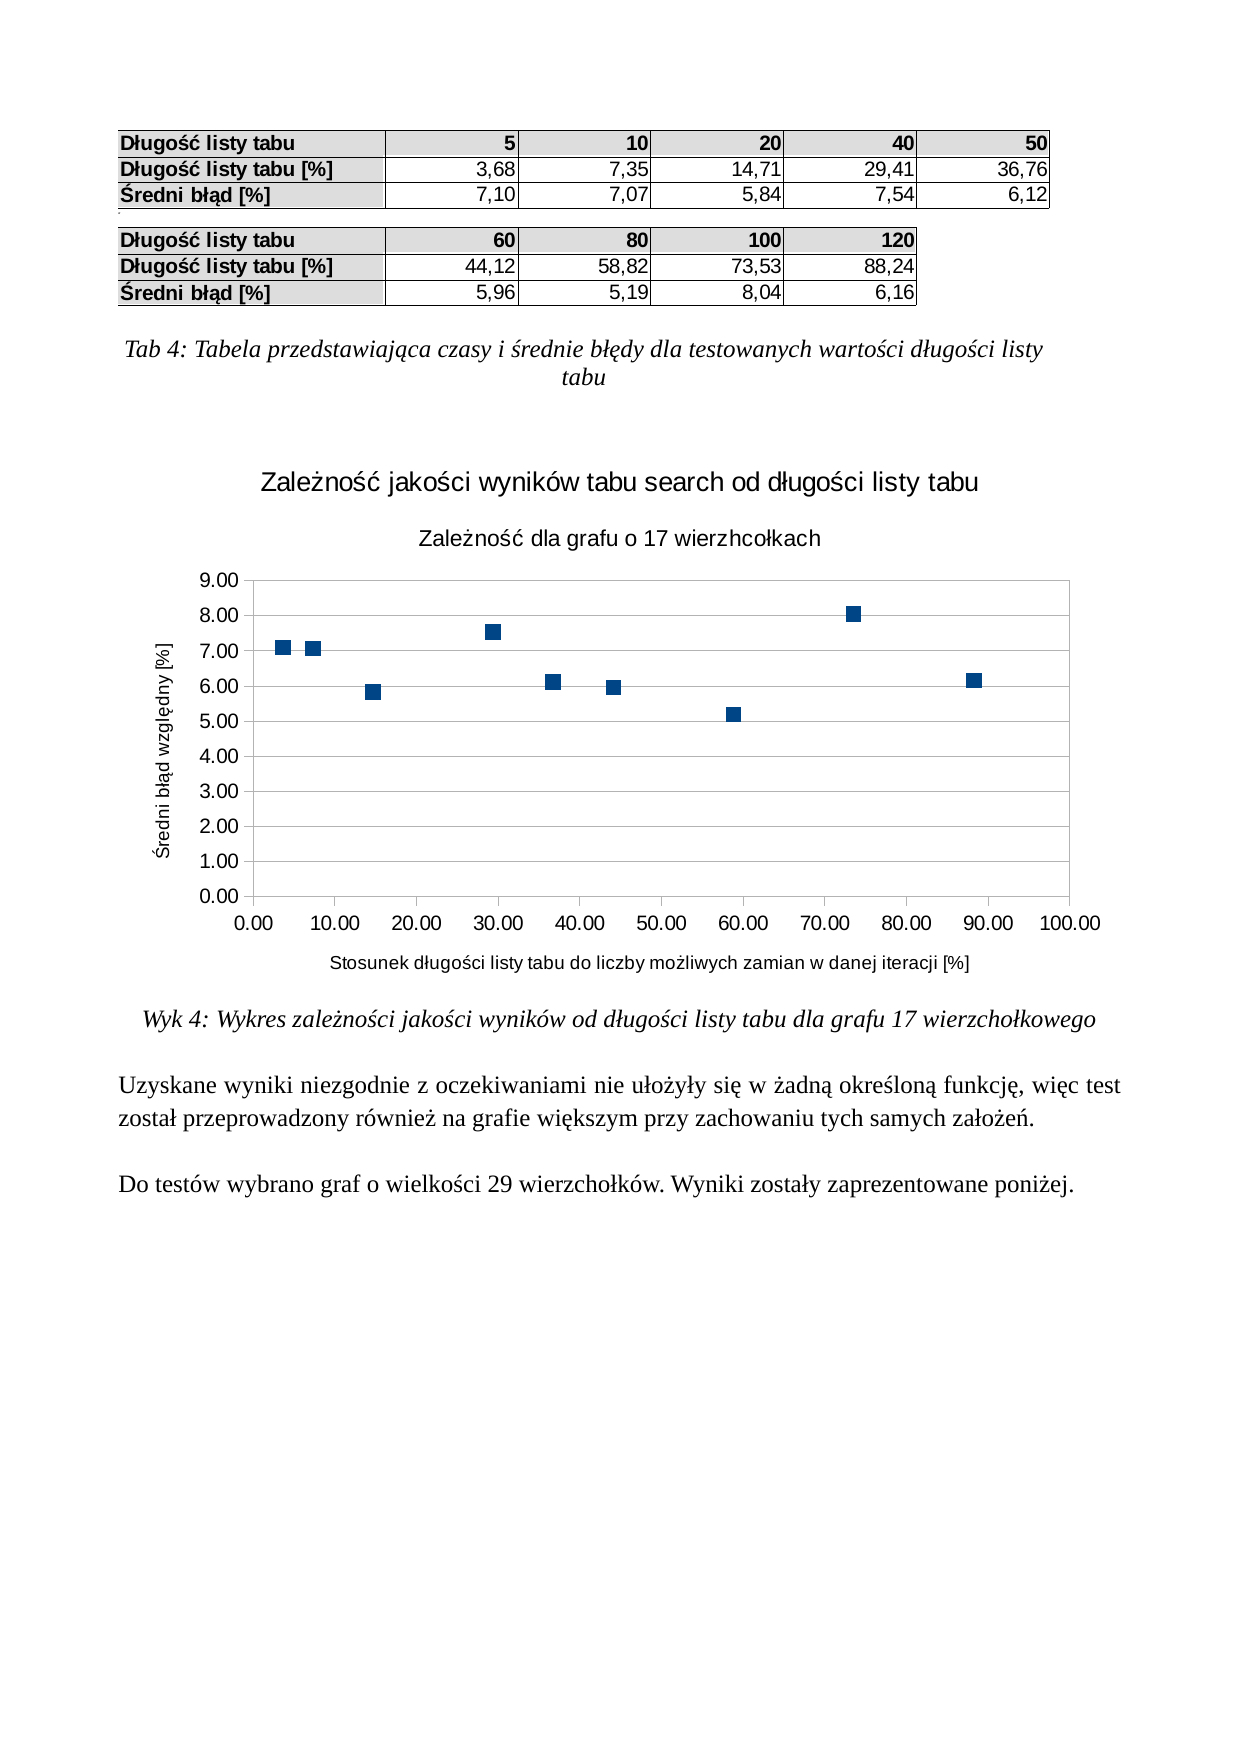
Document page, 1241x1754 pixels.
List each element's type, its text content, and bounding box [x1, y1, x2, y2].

text Tab 4: Tabela przedstawiająca czasy i średnie błędy dla testowanych wartości długości listy tabu [118, 334, 1052, 391]
text Wyk 4: Wykres zależności jakości wyników od długości listy tabu dla grafu 17 wierzchołkowego [119, 1005, 1121, 1033]
text Uzyskane wyniki niezgodnie z oczekiwaniami nie ułożyły się w żadną określoną funkcję, więc test został przeprowadzony również na grafie większym przy zachowaniu tych samych założeń. [118, 1070, 1122, 1132]
text a [118, 131, 1052, 215]
text Do testów wybrano graf o wielkości 29 wierzchołków. Wyniki zostały zaprezentowane poniżej. [118, 1169, 1122, 1198]
